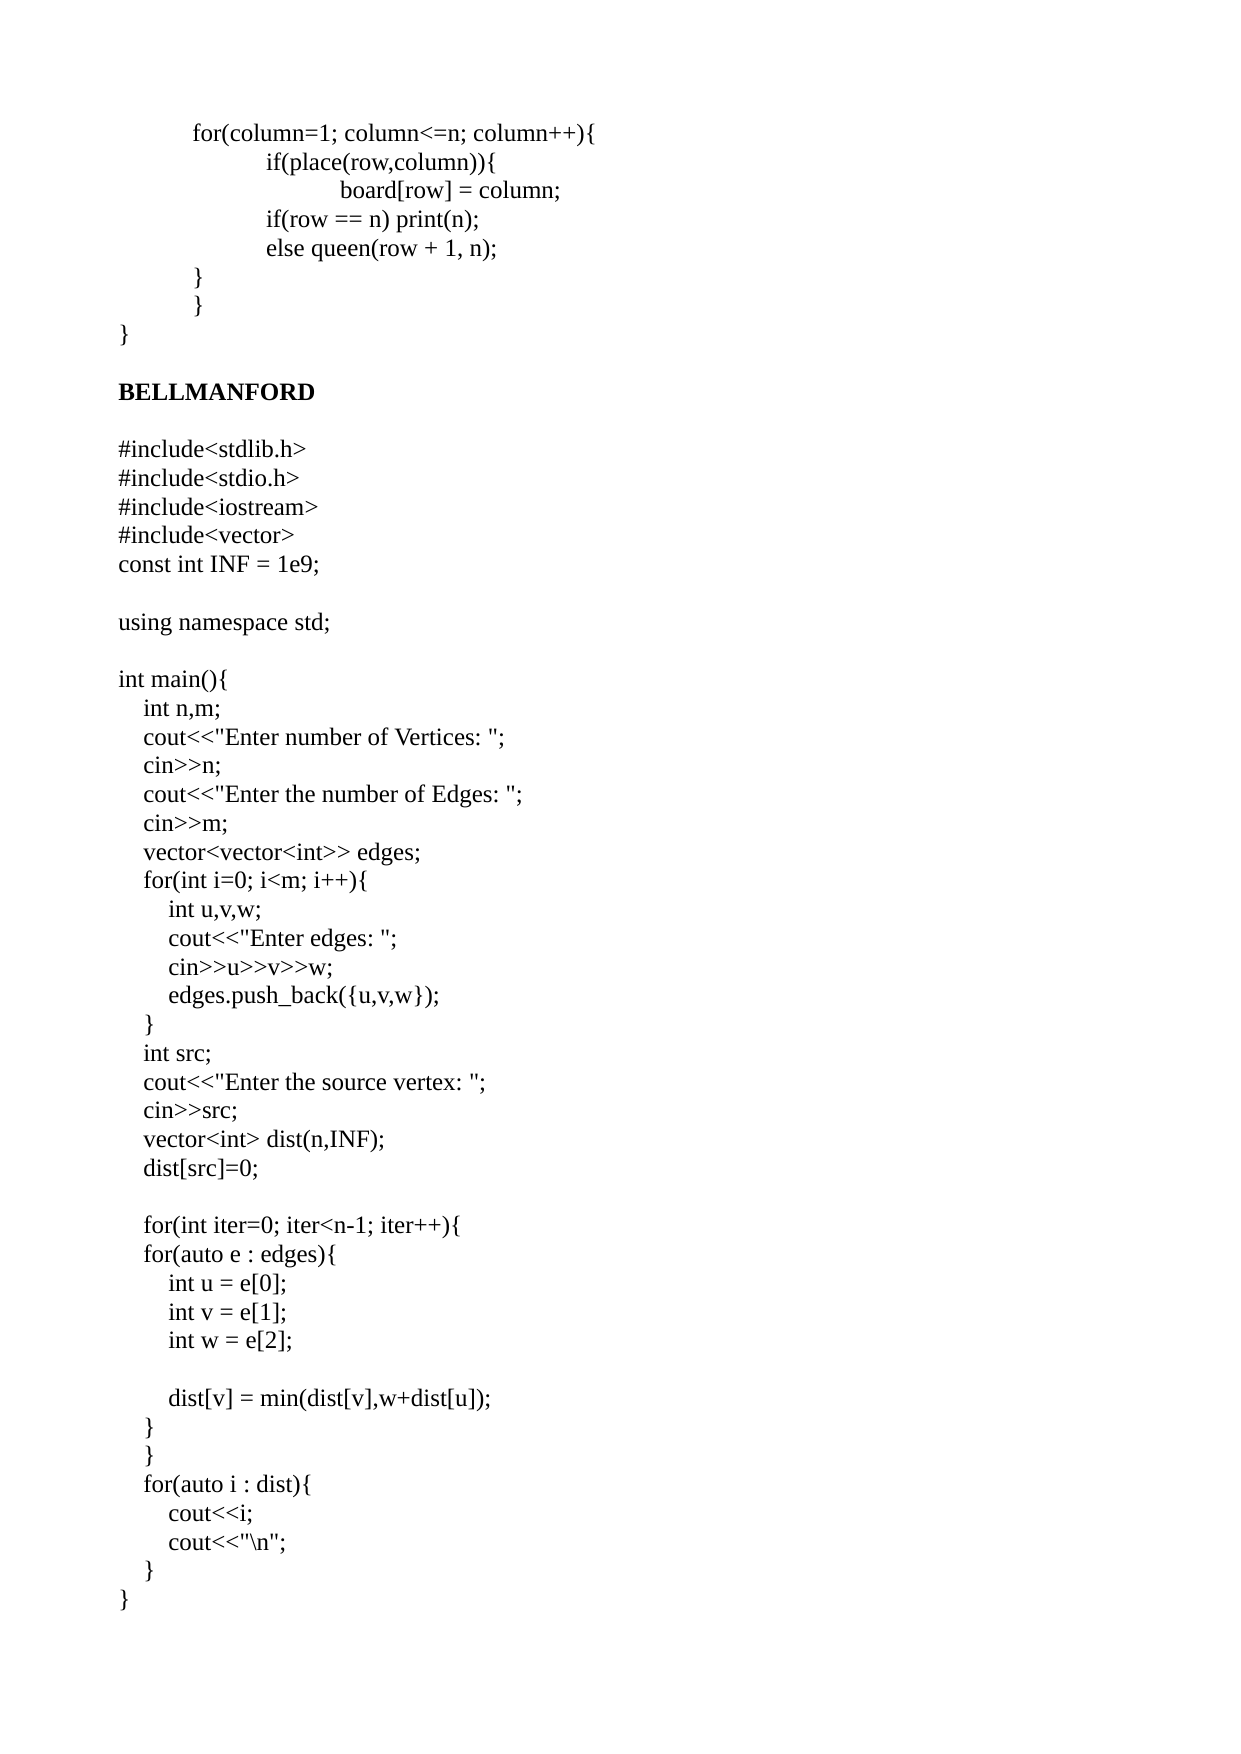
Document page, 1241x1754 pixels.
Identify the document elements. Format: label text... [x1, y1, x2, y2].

text int src; [118, 1038, 1122, 1067]
text dist[v] = min(dist[v],w+dist[u]); [118, 1383, 1122, 1412]
text else queen(row + 1, n); [118, 233, 1122, 262]
text } [118, 262, 1122, 291]
text } [118, 1556, 1122, 1584]
text for(column=1; column<=n; column++){ [118, 118, 1122, 147]
text cin>>src; [118, 1096, 1122, 1124]
text } [118, 1412, 1122, 1441]
text for(int i=0; i<m; i++){ [118, 866, 1122, 894]
text edges.push_back({u,v,w}); [118, 981, 1122, 1009]
text int u,v,w; [118, 894, 1122, 923]
text } [118, 1441, 1122, 1469]
text } [118, 1584, 1122, 1613]
text cout<<"Enter the source vertex: "; [118, 1067, 1122, 1096]
text for(auto e : edges){ [118, 1239, 1122, 1268]
text int v = e[1]; [118, 1297, 1122, 1326]
text board[row] = column; [118, 176, 1122, 204]
text int main(){ [118, 664, 1122, 693]
text const int INF = 1e9; [118, 549, 1122, 578]
text #include<stdio.h> [118, 463, 1122, 492]
text cout<<i; [118, 1498, 1122, 1527]
text #include<stdlib.h> [118, 434, 1122, 463]
text cin>>m; [118, 808, 1122, 837]
text if(place(row,column)){ [118, 147, 1122, 176]
text cout<<"Enter number of Vertices: "; [118, 722, 1122, 751]
text cout<<"\n"; [118, 1527, 1122, 1556]
text } [118, 1009, 1122, 1038]
text int w = e[2]; [118, 1326, 1122, 1354]
text BELLMANFORD [118, 377, 1122, 406]
text vector<vector<int>> edges; [118, 837, 1122, 866]
text using namespace std; [118, 607, 1122, 636]
text } [118, 291, 1122, 319]
text #include<vector> [118, 521, 1122, 549]
text if(row == n) print(n); [118, 204, 1122, 233]
text int u = e[0]; [118, 1268, 1122, 1297]
text vector<int> dist(n,INF); [118, 1124, 1122, 1153]
text #include<iostream> [118, 492, 1122, 521]
text for(auto i : dist){ [118, 1469, 1122, 1498]
text cout<<"Enter the number of Edges: "; [118, 779, 1122, 808]
text cin>>n; [118, 751, 1122, 779]
text cout<<"Enter edges: "; [118, 923, 1122, 952]
text dist[src]=0; [118, 1153, 1122, 1182]
text cin>>u>>v>>w; [118, 952, 1122, 981]
text } [118, 319, 1122, 348]
text for(int iter=0; iter<n-1; iter++){ [118, 1211, 1122, 1239]
text int n,m; [118, 693, 1122, 722]
